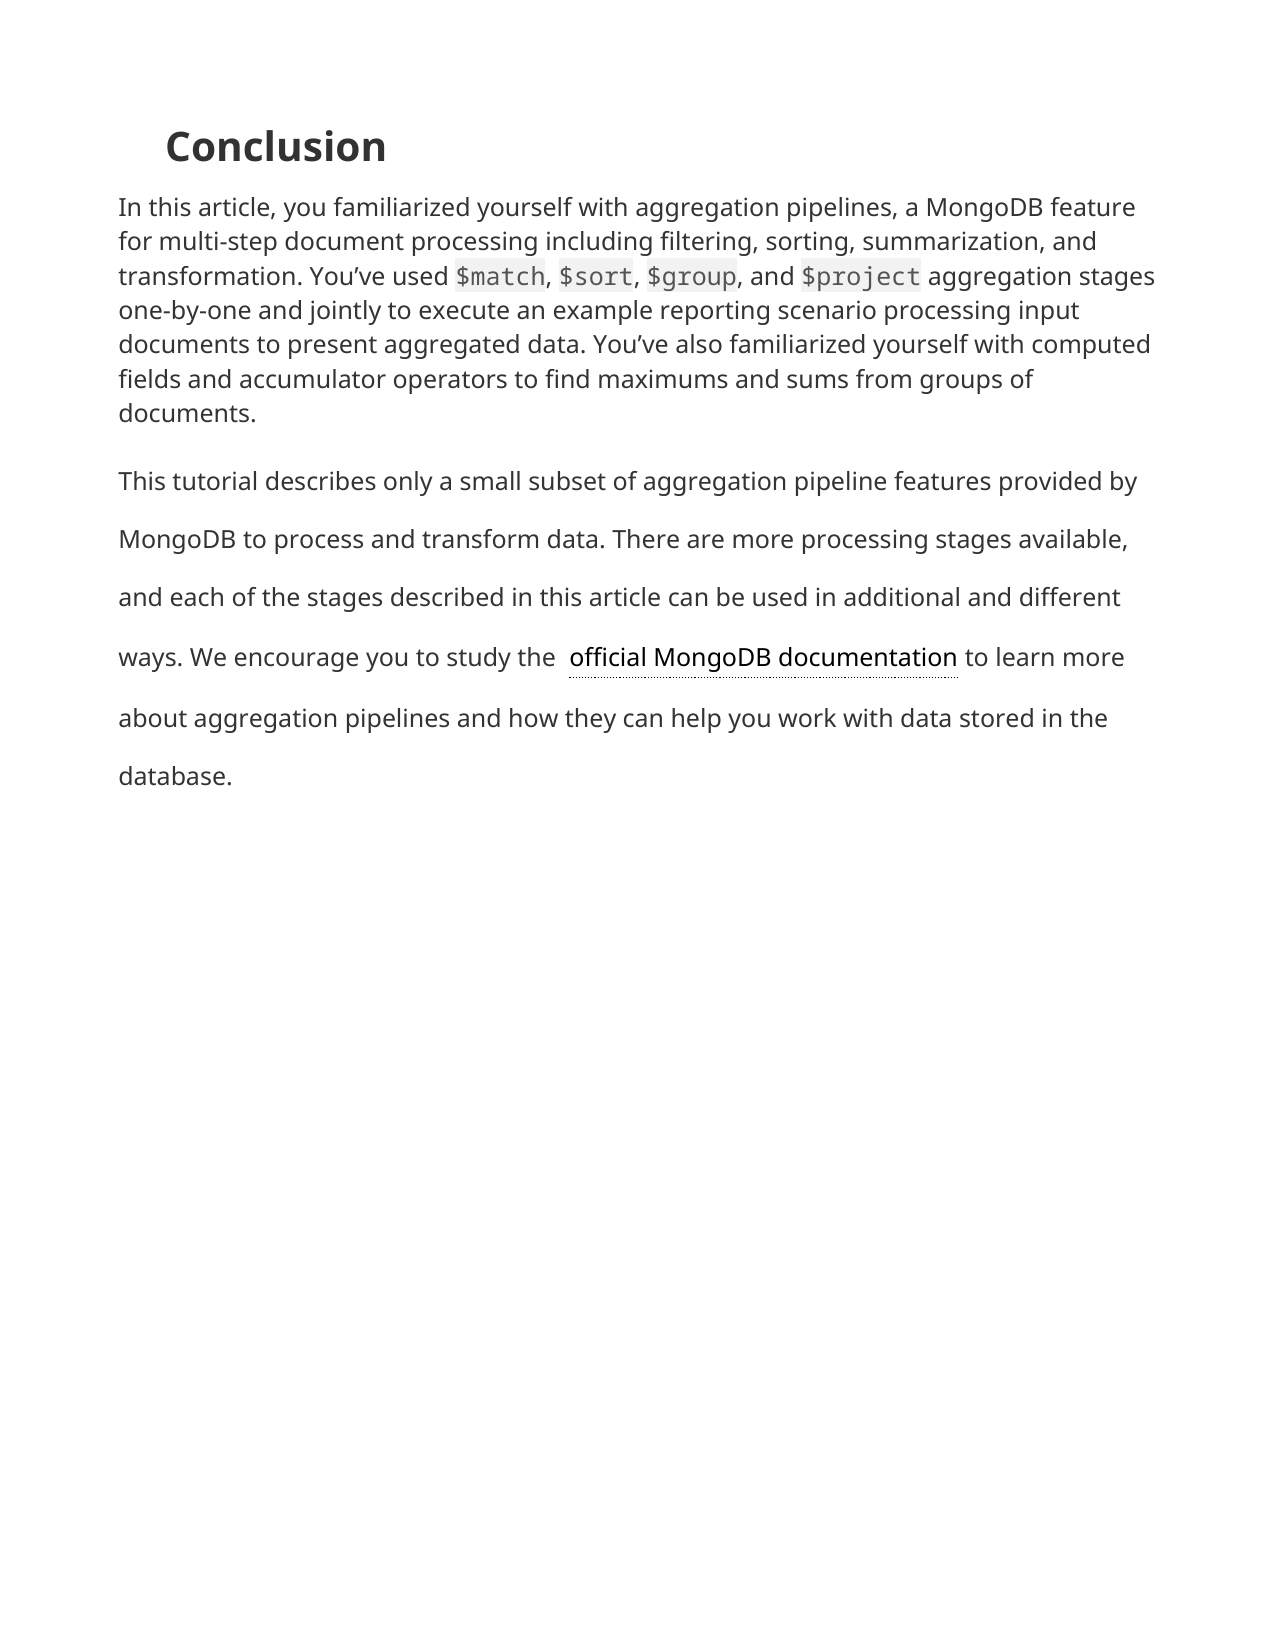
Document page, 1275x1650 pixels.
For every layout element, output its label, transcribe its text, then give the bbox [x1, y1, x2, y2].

text This tutorial describes only a small subset of aggregation pipeline features provided by MongoDB to process and transform data. There are more processing stages available, and each of the stages described in this article can be used in additional and different ways. We encourage you to study the official MongoDB documentation to learn more about aggregation pipelines and how they can help you work with data stored in the database. [118, 464, 1157, 792]
text In this article, you familiarized yourself with aggregation pipelines, a MongoDB feature for multi-step document processing including filtering, sorting, summarization, and transformation. You’ve used $match, $sort, $group, and $project aggregation stages one-by-one and jointly to execute an example reporting scenario processing input documents to present aggregated data. You’ve also familiarized yourself with computed fields and accumulator operators to find maximums and sums from groups of documents. [118, 189, 1157, 430]
subtitle Conclusion [165, 118, 1110, 173]
